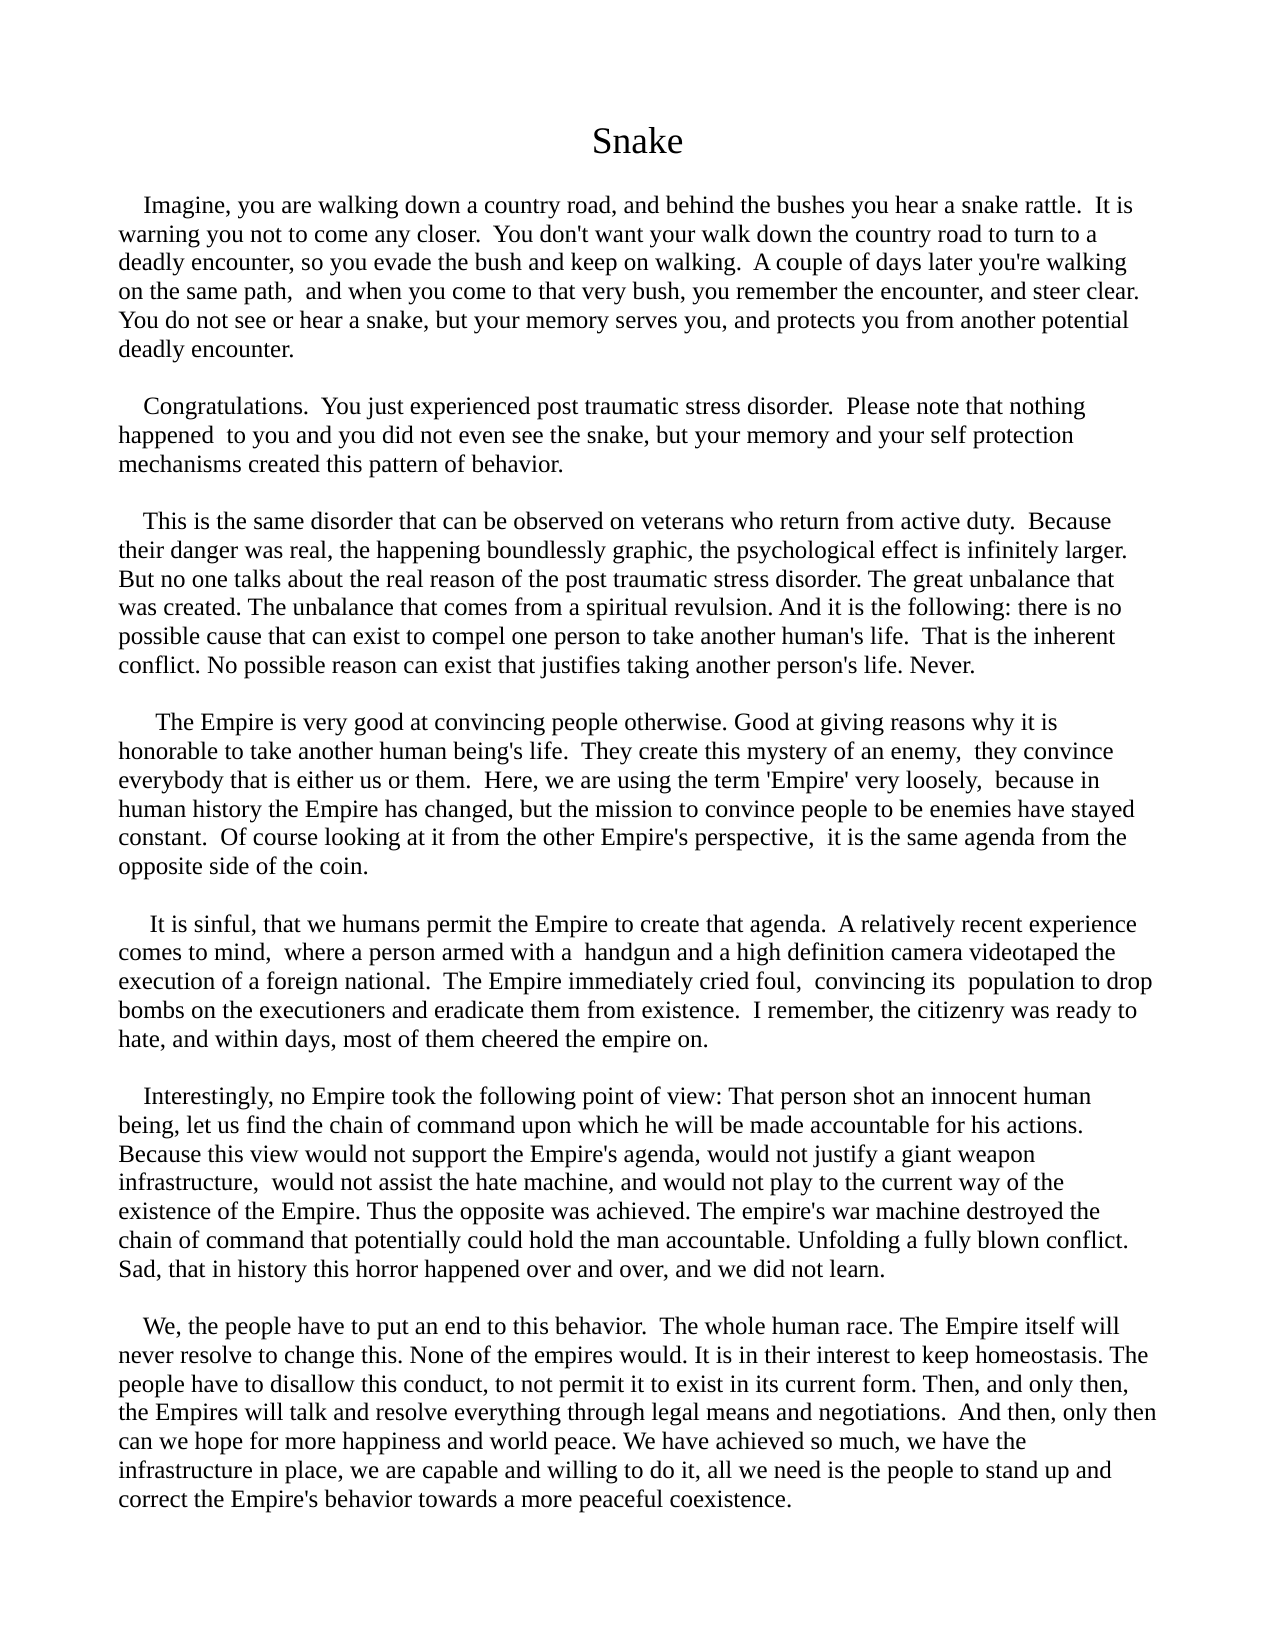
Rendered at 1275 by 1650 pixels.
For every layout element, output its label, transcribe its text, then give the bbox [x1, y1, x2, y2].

text Interestingly, no Empire took the following point of view: That person shot an innocent human being, let us find the chain of command upon which he will be made accountable for his actions. Because this view would not support the Empire's agenda, would not justify a giant weapon infrastructure, would not assist the hate machine, and would not play to the current way of the existence of the Empire. Thus the opposite was achieved. The empire's war machine destroyed the chain of command that potentially could hold the man accountable. Unfolding a fully blown conflict. Sad, that in history this horror happened over and over, and we did not learn. [118, 1081, 1157, 1282]
text Congratulations. You just experienced post traumatic stress disorder. Please note that nothing happened to you and you did not even see the snake, but your memory and your self protection mechanisms created this pattern of behavior. [118, 391, 1157, 477]
text The Empire is very good at convincing people otherwise. Good at giving reasons why it is honorable to take another human being's life. They create this mystery of an enemy, they convince everybody that is either us or them. Here, we are using the term 'Empire' very loosely, because in human history the Empire has changed, but the mission to convince people to be enemies have stayed constant. Of course looking at it from the other Empire's perspective, it is the same agenda from the opposite side of the coin. [118, 707, 1157, 880]
text We, the people have to put an end to this behavior. The whole human race. The Empire itself will never resolve to change this. None of the empires would. It is in their interest to keep homeostasis. The people have to disallow this conduct, to not permit it to exist in its current form. Then, and only then, the Empires will talk and resolve everything through legal means and negotiations. And then, only then can we hope for more happiness and world peace. We have achieved so much, we have the infrastructure in place, we are capable and willing to do it, all we need is the people to stand up and correct the Empire's behavior towards a more peaceful coexistence. [118, 1311, 1157, 1512]
text Snake [118, 118, 1157, 161]
text It is sinful, that we humans permit the Empire to create that agenda. A relatively recent experience comes to mind, where a person armed with a handgun and a high definition camera videotaped the execution of a foreign national. The Empire immediately cried foul, convincing its population to drop bombs on the executioners and eradicate them from existence. I remember, the citizenry was ready to hate, and within days, most of them cheered the empire on. [118, 909, 1157, 1052]
text This is the same disorder that can be observed on veterans who return from active duty. Because their danger was real, the happening boundlessly graphic, the psychological effect is infinitely larger. But no one talks about the real reason of the post traumatic stress disorder. The great unbalance that was created. The unbalance that comes from a spiritual revulsion. And it is the following: there is no possible cause that can exist to compel one person to take another human's life. That is the inherent conflict. No possible reason can exist that justifies taking another person's life. Never. [118, 506, 1157, 679]
text Imagine, you are walking down a country road, and behind the bushes you hear a snake rattle. It is warning you not to come any closer. You don't want your walk down the country road to turn to a deadly encounter, so you evade the bush and keep on walking. A couple of days later you're walking on the same path, and when you come to that very bush, you remember the encounter, and steer clear. You do not see or hear a snake, but your memory serves you, and protects you from another potential deadly encounter. [118, 190, 1157, 362]
